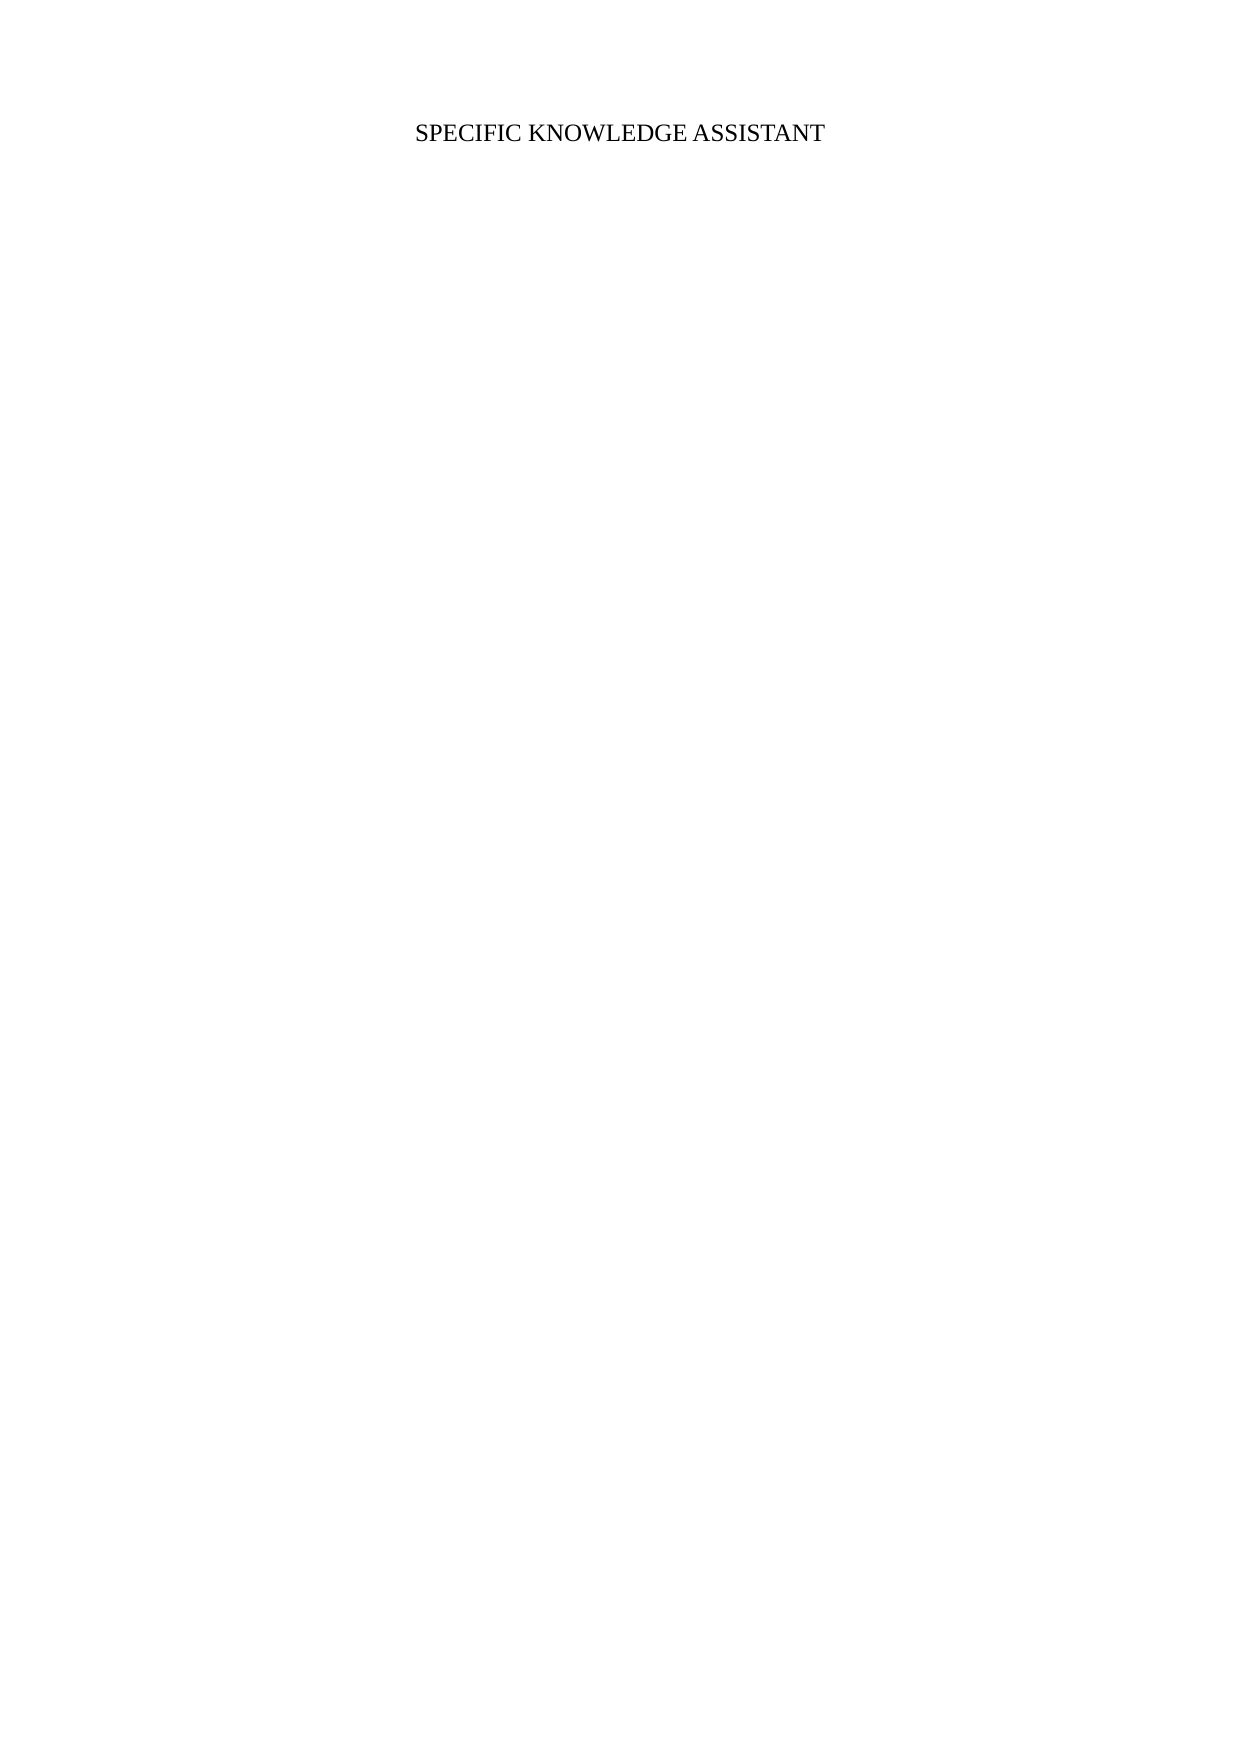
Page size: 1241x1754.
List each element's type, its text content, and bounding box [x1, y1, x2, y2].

text SPECIFIC KNOWLEDGE ASSISTANT [118, 118, 1122, 147]
